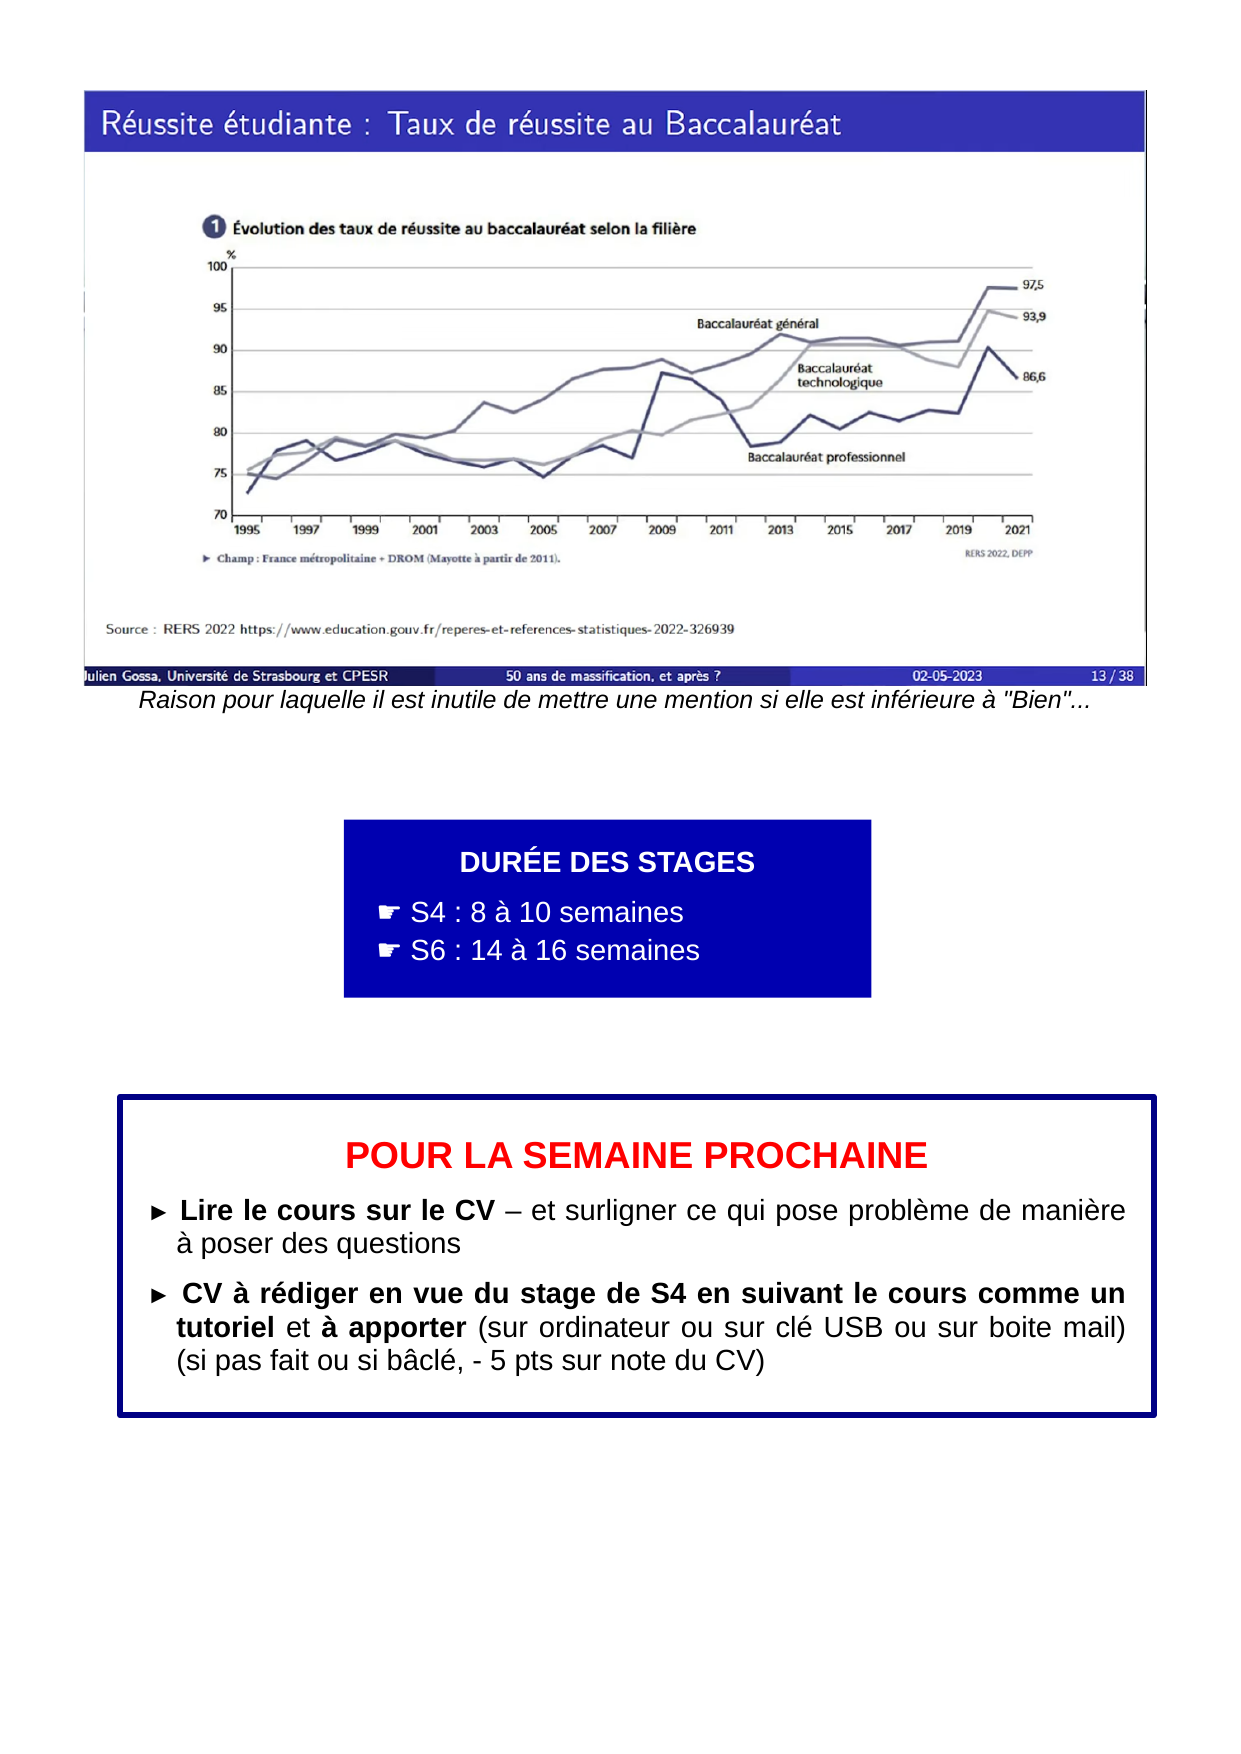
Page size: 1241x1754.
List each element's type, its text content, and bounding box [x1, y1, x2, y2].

picture [83, 90, 1147, 686]
text Raison pour laquelle il est inutile de mettre une mention si elle est inférieure à "Bien"... [84, 686, 1147, 714]
